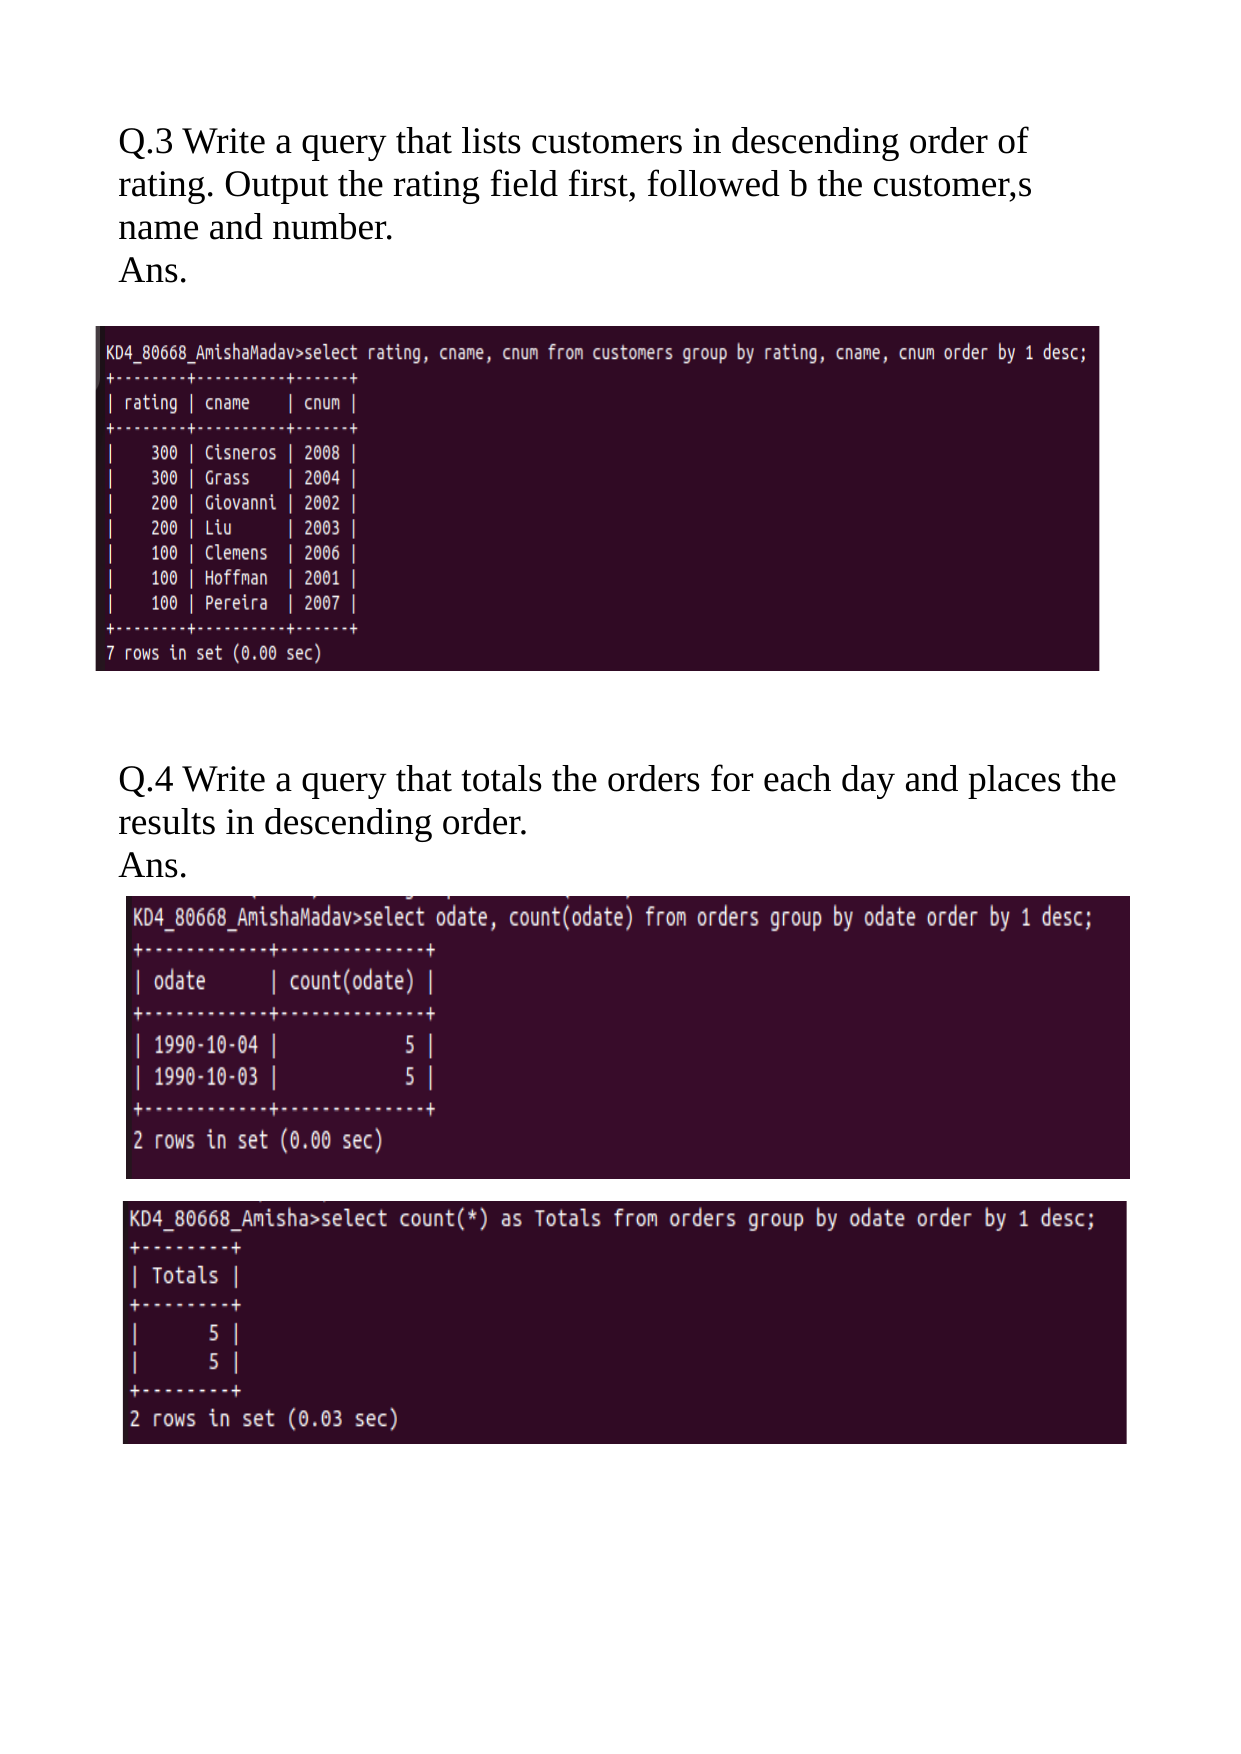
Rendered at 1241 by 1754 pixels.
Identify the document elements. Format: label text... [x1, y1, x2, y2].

text Ans. [118, 843, 1122, 886]
picture [122, 1201, 1127, 1444]
text Ans. [118, 247, 1122, 291]
picture [126, 896, 1130, 1179]
picture [95, 326, 1100, 671]
text Q.4 Write a query that totals the orders for each day and places the results in descending order. [118, 757, 1122, 843]
text Q.3 Write a query that lists customers in descending order of rating. Output the rating field first, followed b the customer,s name and number. [118, 118, 1122, 247]
